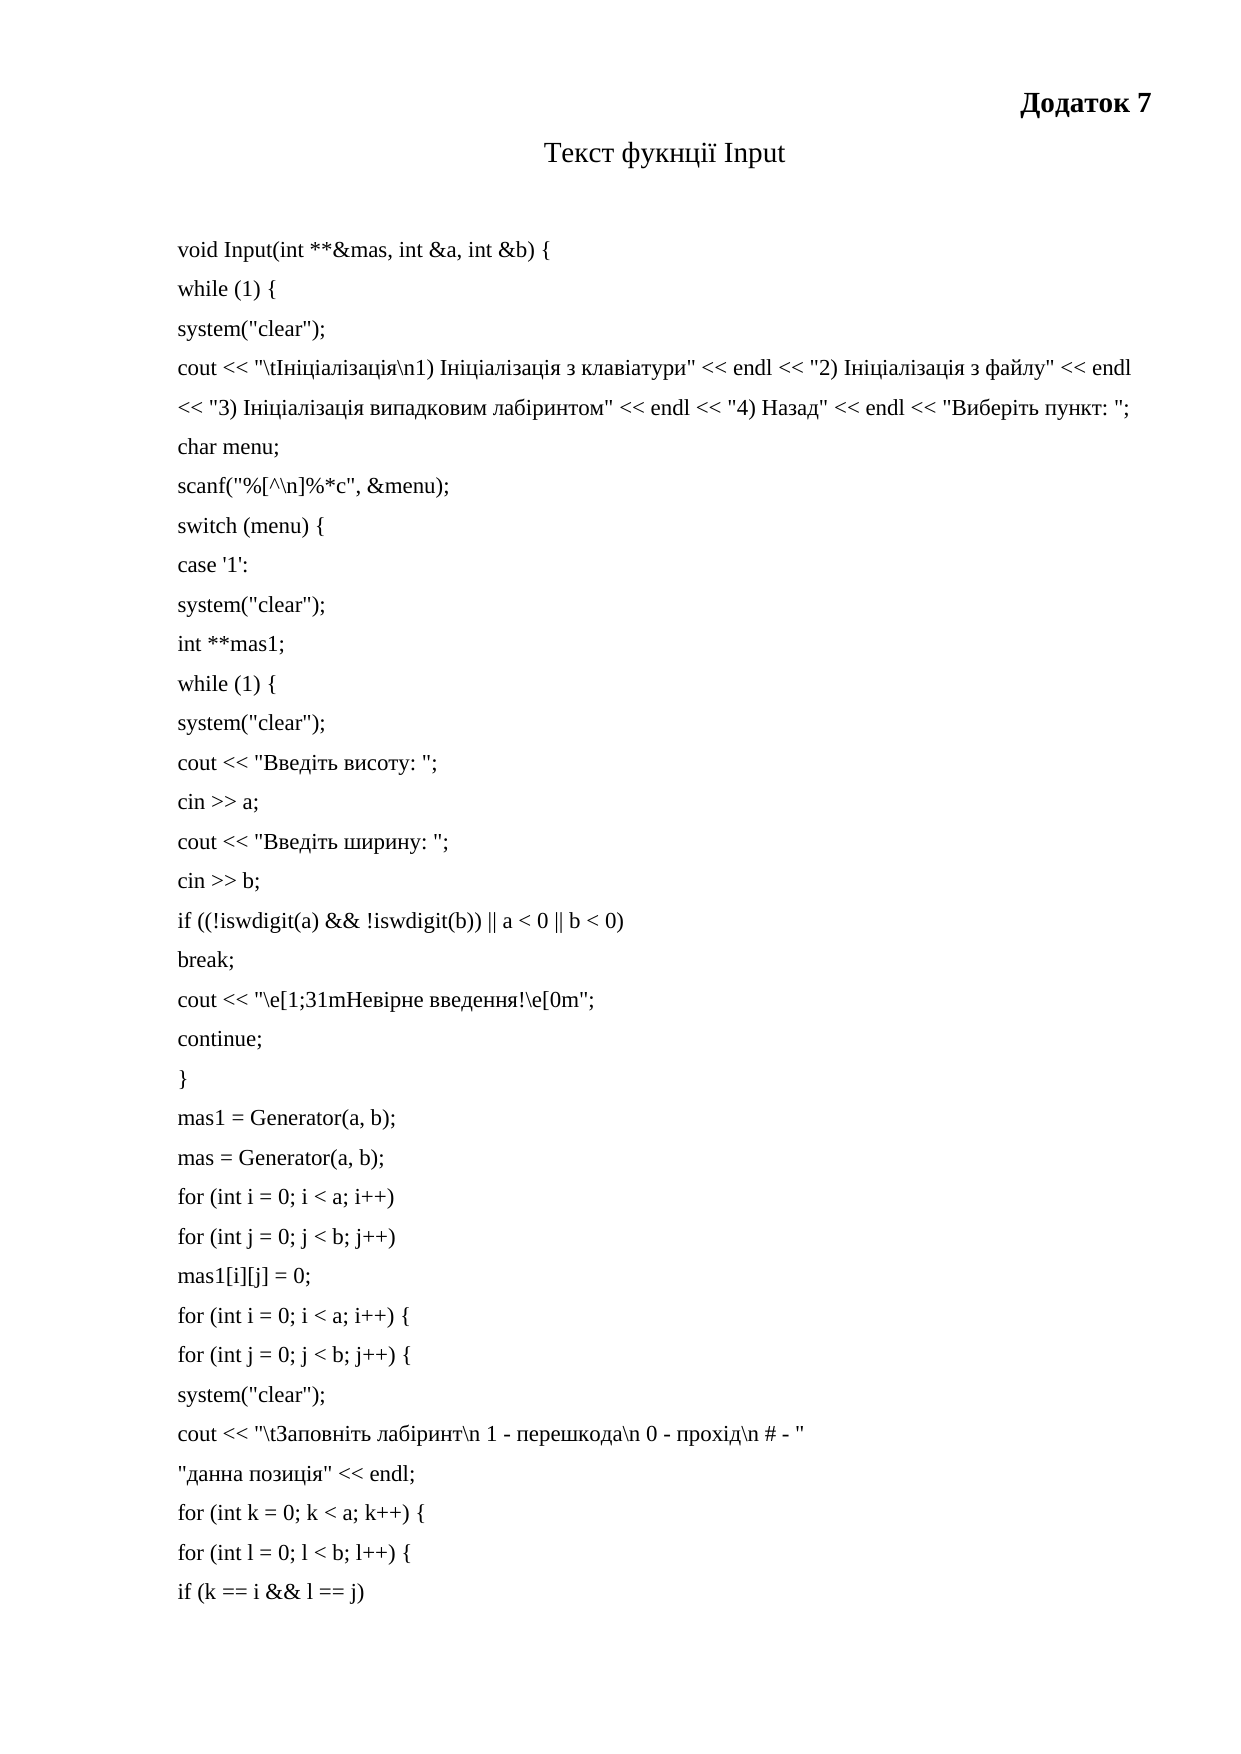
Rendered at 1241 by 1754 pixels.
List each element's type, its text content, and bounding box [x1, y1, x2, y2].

text for (int j = 0; j < b; j++) [177, 1223, 1152, 1249]
text if ((!iswdigit(a) && !iswdigit(b)) || a < 0 || b < 0) [177, 907, 1152, 933]
text cout << "\tЗаповніть лабіринт\n 1 - перешкода\n 0 - прохід\n # - " [177, 1420, 1152, 1446]
text cout << "Введіть висоту: "; [177, 749, 1152, 775]
text void Input(int **&mas, int &a, int &b) { [177, 236, 1152, 262]
text Додаток 7 [177, 85, 1152, 118]
text for (int k = 0; k < a; k++) { [177, 1499, 1152, 1525]
text cout << "\tІніціалізація\n1) Ініціалізація з клавіатури" << endl << "2) Ініціалізація з файлу" << endl << "3) Ініціалізація випадковим лабіринтом" << endl << "4) Назад" << endl << "Виберіть пункт: "; [177, 354, 1152, 420]
text mas = Generator(a, b); [177, 1144, 1152, 1170]
text } [177, 1065, 1152, 1091]
text continue; [177, 1025, 1152, 1052]
text mas1 = Generator(a, b); [177, 1104, 1152, 1131]
text char menu; [177, 433, 1152, 459]
text system("clear"); [177, 591, 1152, 617]
text for (int i = 0; i < a; i++) [177, 1183, 1152, 1209]
text switch (menu) { [177, 512, 1152, 538]
text if (k == i && l == j) [177, 1578, 1152, 1604]
text while (1) { [177, 670, 1152, 696]
text break; [177, 946, 1152, 973]
text Текст фукнції Input [177, 135, 1152, 169]
text system("clear"); [177, 709, 1152, 736]
text cin >> a; [177, 788, 1152, 815]
text case '1': [177, 552, 1152, 578]
text system("clear"); [177, 1381, 1152, 1407]
text int **mas1; [177, 631, 1152, 657]
text system("clear"); [177, 315, 1152, 341]
text scanf("%[^\n]%*c", &menu); [177, 473, 1152, 499]
text cout << "Введіть ширину: "; [177, 828, 1152, 854]
text "данна позиція" << endl; [177, 1459, 1152, 1486]
text for (int l = 0; l < b; l++) { [177, 1538, 1152, 1565]
text while (1) { [177, 275, 1152, 302]
text mas1[i][j] = 0; [177, 1262, 1152, 1288]
text for (int i = 0; i < a; i++) { [177, 1302, 1152, 1328]
text for (int j = 0; j < b; j++) { [177, 1341, 1152, 1367]
text cin >> b; [177, 867, 1152, 894]
text cout << "\e[1;31mНевірне введення!\e[0m"; [177, 986, 1152, 1012]
